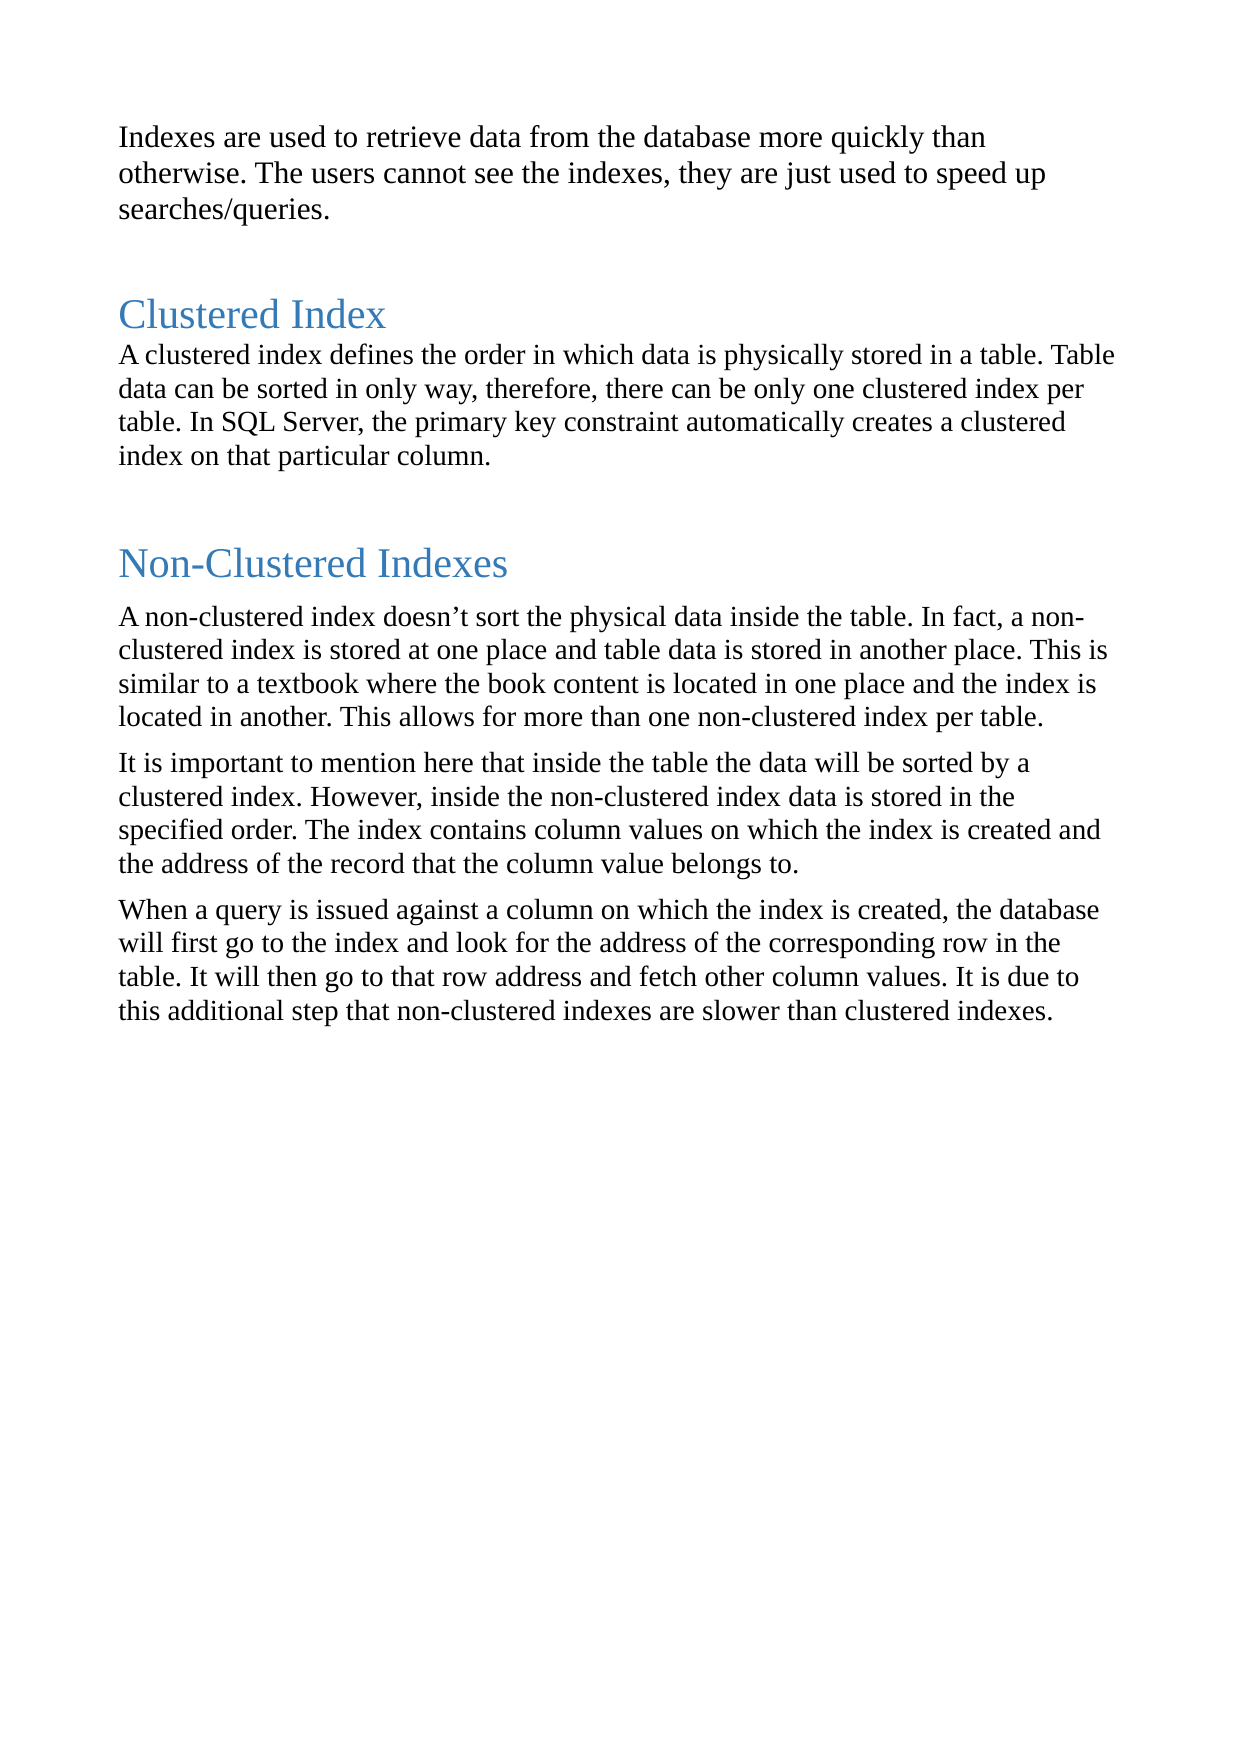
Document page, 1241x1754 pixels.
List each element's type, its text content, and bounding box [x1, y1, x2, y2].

text Clustered Index [118, 289, 1122, 337]
text It is important to mention here that inside the table the data will be sorted by a clustered index. However, inside the non-clustered index data is stored in the specified order. The index contains column values on which the index is created and the address of the record that the column value belongs to. [118, 745, 1122, 879]
text Indexes are used to retrieve data from the database more quickly than otherwise. The users cannot see the indexes, they are just used to speed up searches/queries. [118, 118, 1122, 226]
text A non-clustered index doesn’t sort the physical data inside the table. In fact, a non-clustered index is stored at one place and table data is stored in another place. This is similar to a textbook where the book content is located in one place and the index is located in another. This allows for more than one non-clustered index per table. [118, 599, 1122, 733]
text When a query is issued against a column on which the index is created, the database will first go to the index and look for the address of the corresponding row in the table. It will then go to that row address and fetch other column values. It is due to this additional step that non-clustered indexes are slower than clustered indexes. [118, 892, 1122, 1026]
text A clustered index defines the order in which data is physically stored in a table. Table data can be sorted in only way, therefore, there can be only one clustered index per table. In SQL Server, the primary key constraint automatically creates a clustered index on that particular column. [118, 337, 1122, 471]
subtitle Non-Clustered Indexes [118, 538, 1122, 586]
